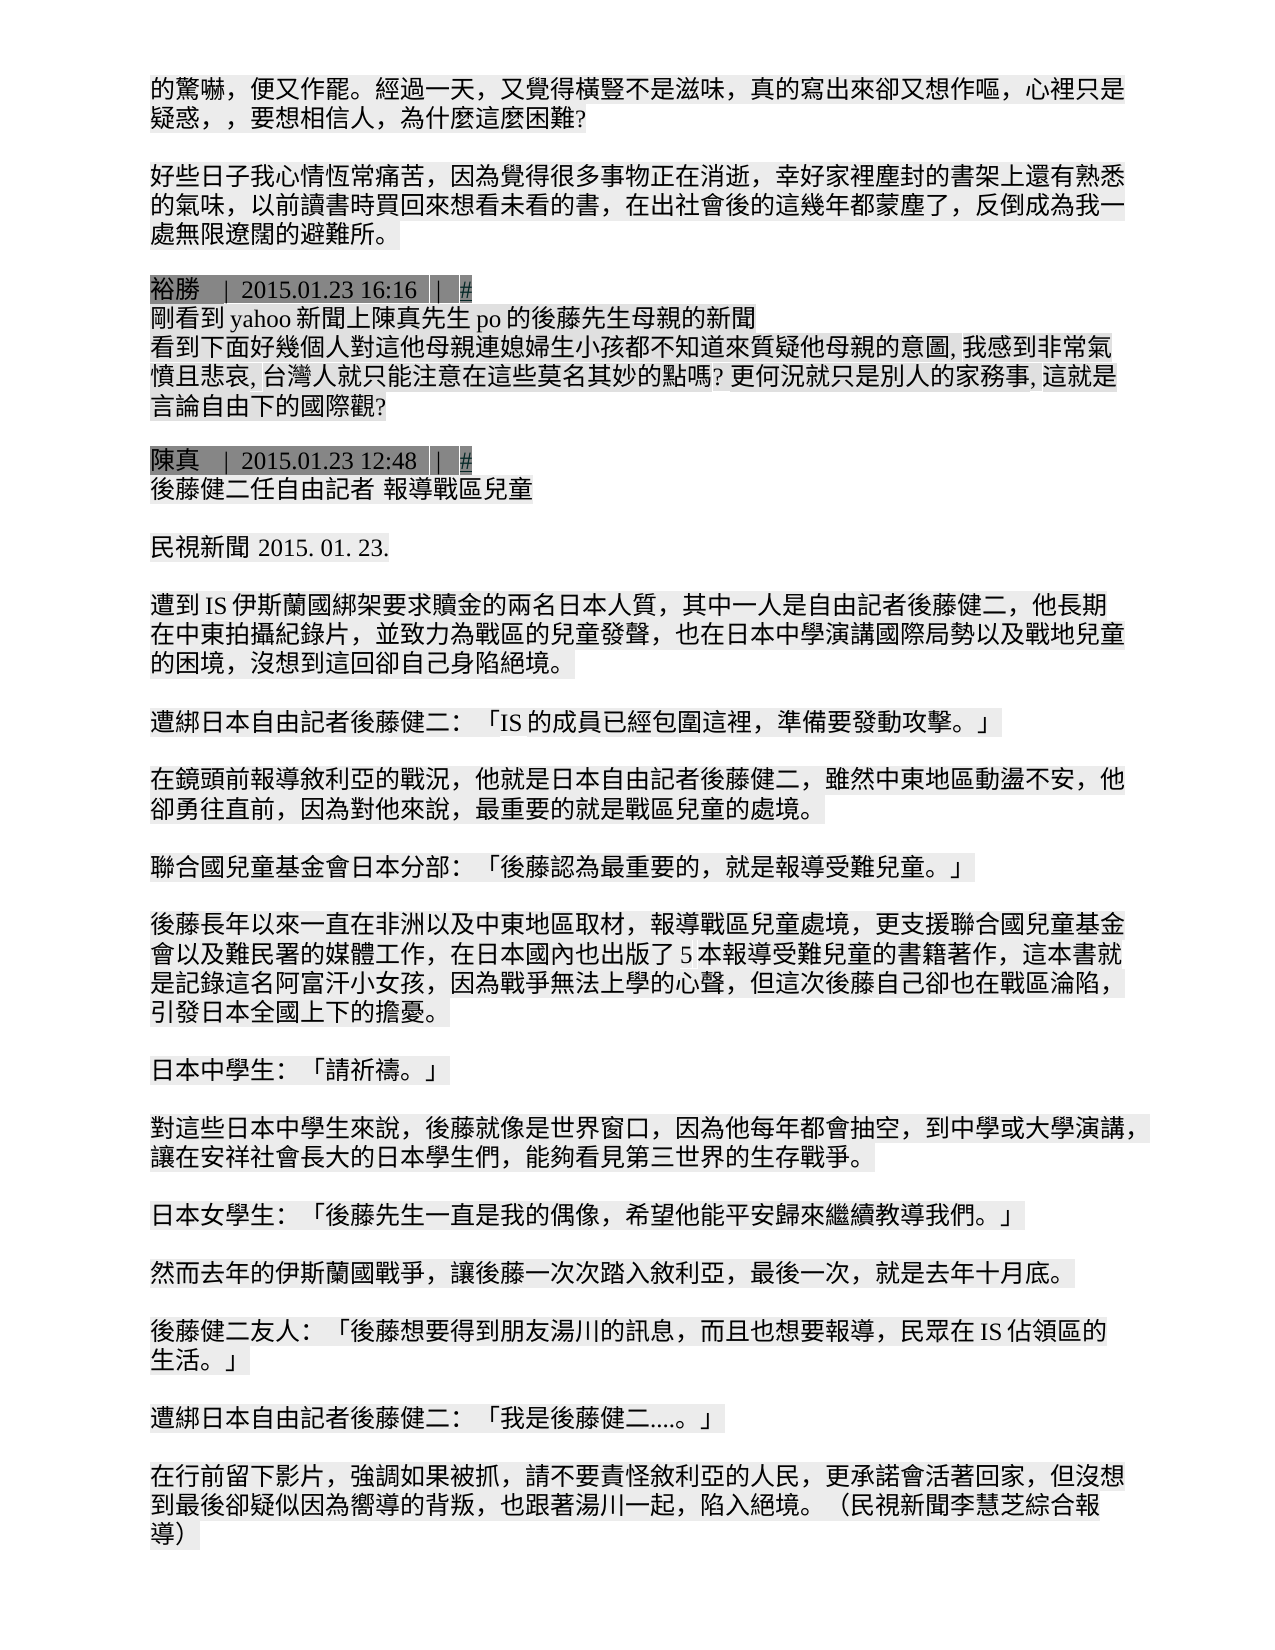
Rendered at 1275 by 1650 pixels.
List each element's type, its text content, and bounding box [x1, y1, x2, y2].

text 陳真 | 2015.01.23 12:48 | # [150, 446, 1125, 475]
text 裕勝 | 2015.01.23 16:16 | # [150, 275, 1125, 304]
text 後藤健二任自由記者 報導戰區兒童 民視新聞 2015. 01. 23. 遭到IS伊斯蘭國綁架要求贖金的兩名日本人質，其中一人是自由記者後藤健二，他長期在中東拍攝紀錄片，並致力為戰區的兒童發聲，也在日本中學演講國際局勢以及戰地兒童的困境，沒想到這回卻自己身陷絕境。 遭綁日本自由記者後藤健二：「IS的成員已經包圍這裡，準備要發動攻擊。」 在鏡頭前報導敘利亞的戰況，他就是日本自由記者後藤健二，雖然中東地區動盪不安，他卻勇往直前，因為對他來說，最重要的就是戰區兒童的處境。 聯合國兒童基金會日本分部：「後藤認為最重要的，就是報導受難兒童。」 後藤長年以來一直在非洲以及中東地區取材，報導戰區兒童處境，更支援聯合國兒童基金會以及難民署的媒體工作，在日本國內也出版了5本報導受難兒童的書籍著作，這本書就是記錄這名阿富汗小女孩，因為戰爭無法上學的心聲，但這次後藤自己卻也在戰區淪陷，引發日本全國上下的擔憂。 日本中學生：「請祈禱。」 對這些日本中學生來說，後藤就像是世界窗口，因為他每年都會抽空，到中學或大學演講，讓在安祥社會長大的日本學生們，能夠看見第三世界的生存戰爭。 日本女學生：「後藤先生一直是我的偶像，希望他能平安歸來繼續教導我們。」 然而去年的伊斯蘭國戰爭，讓後藤一次次踏入敘利亞，最後一次，就是去年十月底。 後藤健二友人：「後藤想要得到朋友湯川的訊息，而且也想要報導，民眾在IS佔領區的生活。」 遭綁日本自由記者後藤健二：「我是後藤健二....。」 在行前留下影片，強調如果被抓，請不要責怪敘利亞的人民，更承諾會活著回家，但沒想到最後卻疑似因為嚮導的背叛，也跟著湯川一起，陷入絕境。（民視新聞李慧芝綜合報導） [150, 475, 1125, 1550]
text 剛看到yahoo新聞上陳真先生po的後藤先生母親的新聞 看到下面好幾個人對這他母親連媳婦生小孩都不知道來質疑他母親的意圖, 我感到非常氣憤且悲哀, 台灣人就只能注意在這些莫名其妙的點嗎? 更何況就只是別人的家務事, 這就是言論自由下的國際觀? [150, 304, 1125, 421]
text 看陳真醫生那篇關於陳長文投書的隨筆時，不禁悲從中來，之所以悲，原因不在醫生文章的內容，而是來自在下看文章的習慣。經反福懋熱飲大亂以後，凡我見聞文章、耳語有引用他人言論者，必查其引用的原出處、原內容，兩相參照。此舉並非針對陳真醫生，實在是不知覺間養成這種習慣，不這麼做總覺心裡不踏實。若有冒犯之處，懇請海涵。 當我下意識輸入"陳長文"關鍵字，立刻便後悔莫及，應該多些關鍵字以縮小搜尋範圍，以免不小心看到一些新聞(應該說大部分新聞)下的標題。這些標題竟和醫生所分享的投書內容南轅北轍，不待細看，就能感受到其散發的濃厚惡意，霎時嚇得我不知所措，當然也不敢按進去。這感覺就好像綁一把匕首在我手上，刀尖抵在一處發炎潰爛的瘡口，只要一個不經意抖動，隨即會刺進去，迸出惡臭難聞的血膿，同時在耳邊傳來惡少年惡作劇時的輕蔑笑聲。突然間我只想到推背圖一句讖:"帽兒須戴血無頭，手弄乾坤何日休"。 我是鄙俗之人，長期以來關起門只專注自己喜歡的事物，生性不好評論，很多事聽到看到，內心常覺難過，所以索性不去理會，裝做甚麼都沒發生，倒也樂得輕鬆。但是最近這些日子，有種東西悄悄滲進每個我足跡所到之處，四處增生滋長:台灣版youtube側邊上的推薦影片、台北博愛路的書店裡、親朋好友的談笑中，無孔不入，使我無所遁逃。噁心、噁心、噁心!曾幾何時我生活的地方是這樣?究竟什麼時候開始的?是不是因為我長期不聞不問，理所當然也成了放任其肆虐的幫兇?可是我沒有顯赫的學歷、嚇死人的職稱，我又能做甚麼? 以前新聞上有商人賣空氣，當時只覺得荒唐，隨處可得的東西如何有利可圖?現在我曉得了，仇恨、矛盾、衝突的製造成本最賤、獲利最大，假使商人真如世人所言般個個見利忘義、吸血無良，那麼不跟風逐臭者又算甚麼?這種東西我也不想買，為何總是要來敲我的門、把擴音器塞在我耳邊，跟我說這個、這個好?這世道容得下我說不嗎?老說什麼自由、民主云云，生活中說一句心裡話，眼前看到的是沉默，背後聽到的是鄙視詬誶;網路上說一句心裡話，一年之後電子信箱、臉書訊息還會收到不認識的人所發出，惡意曲解、玩弄文字遊戲的無端指控。 實在對不起，在這裡發牢騷。本來昨天就想寫些什麼，一想到要形容搜尋"陳長文"時遭到的驚嚇，便又作罷。經過一天，又覺得橫豎不是滋味，真的寫出來卻又想作嘔，心裡只是疑惑，，要想相信人，為什麼這麼困難? 好些日子我心情恆常痛苦，因為覺得很多事物正在消逝，幸好家裡塵封的書架上還有熟悉的氣味，以前讀書時買回來想看未看的書，在出社會後的這幾年都蒙塵了，反倒成為我一處無限遼闊的避難所。 [150, 75, 1125, 250]
